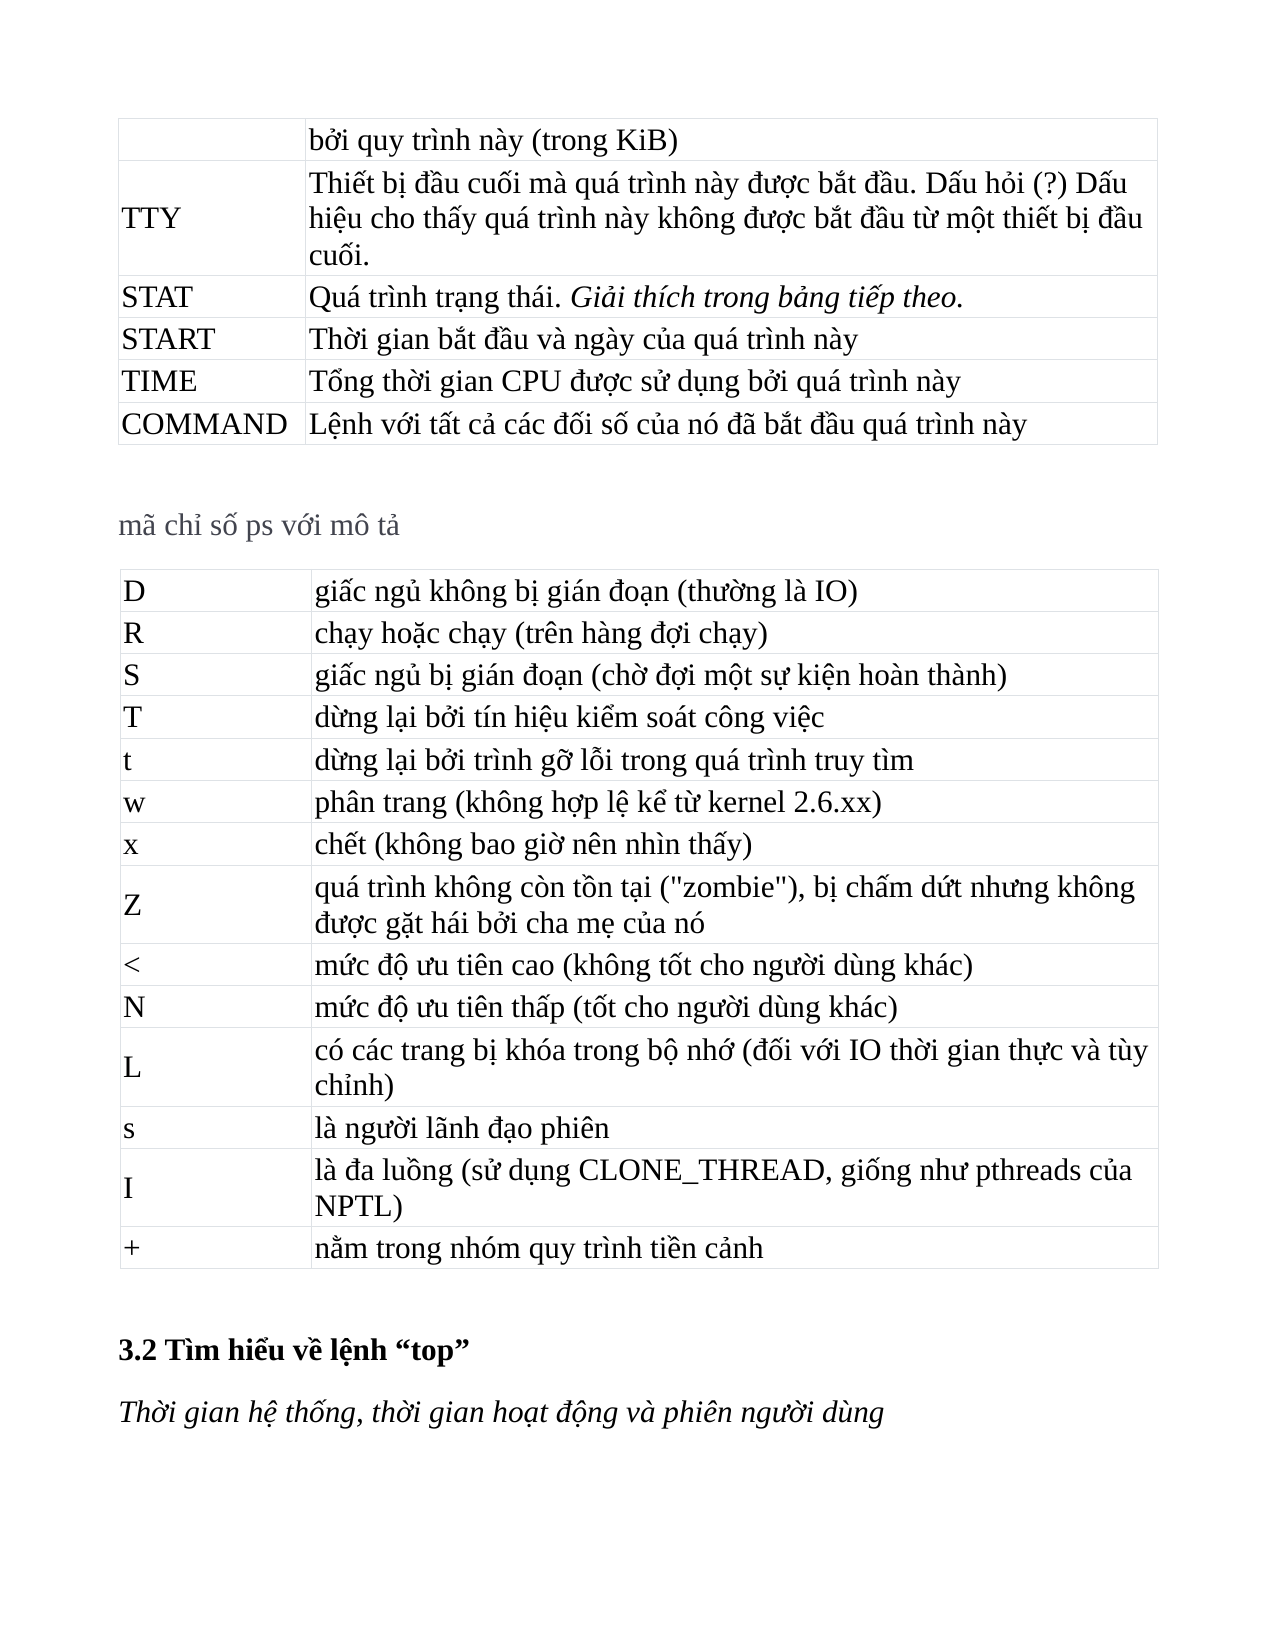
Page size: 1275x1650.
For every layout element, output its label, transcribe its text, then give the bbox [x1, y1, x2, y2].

table_cell mức độ ưu tiên thấp (tốt cho người dùng khác) [312, 986, 1158, 1027]
table_cell R [121, 612, 311, 653]
table_cell START [119, 318, 305, 359]
table_cell + [121, 1227, 311, 1268]
table_cell chạy hoặc chạy (trên hàng đợi chạy) [312, 612, 1158, 653]
table_cell S [121, 654, 311, 695]
table_cell dừng lại bởi trình gỡ lỗi trong quá trình truy tìm [312, 739, 1158, 780]
table_cell phân trang (không hợp lệ kể từ kernel 2.6.xx) [312, 781, 1158, 822]
table_cell x [121, 823, 311, 864]
table_cell Thời gian bắt đầu và ngày của quá trình này [306, 318, 1157, 359]
table_cell nằm trong nhóm quy trình tiền cảnh [312, 1227, 1158, 1268]
table_cell quá trình không còn tồn tại ("zombie"), bị chấm dứt nhưng không được gặt hái bởi cha mẹ của nó [312, 866, 1158, 943]
table_cell L [121, 1028, 311, 1106]
table_cell Quá trình trạng thái. Giải thích trong bảng tiếp theo. [306, 276, 1157, 317]
table_cell T [121, 696, 311, 738]
subtitle mã chỉ số ps với mô tả [118, 506, 1157, 542]
table_cell N [121, 986, 311, 1027]
table_header giấc ngủ không bị gián đoạn (thường là IO) [312, 570, 1158, 611]
table_cell STAT [119, 276, 305, 317]
table_cell là người lãnh đạo phiên [312, 1107, 1158, 1148]
table_cell COMMAND [119, 403, 305, 444]
table_cell Tổng thời gian CPU được sử dụng bởi quá trình này [306, 360, 1157, 401]
table_cell w [121, 781, 311, 822]
table_cell t [121, 739, 311, 780]
table_cell [119, 119, 305, 160]
table_cell s [121, 1107, 311, 1148]
table_cell giấc ngủ bị gián đoạn (chờ đợi một sự kiện hoàn thành) [312, 654, 1158, 695]
table_cell TTY [119, 161, 305, 274]
table_cell Lệnh với tất cả các đối số của nó đã bắt đầu quá trình này [306, 403, 1157, 444]
table_cell có các trang bị khóa trong bộ nhớ (đối với IO thời gian thực và tùy chỉnh) [312, 1028, 1158, 1106]
table_cell < [121, 944, 311, 985]
table_cell chết (không bao giờ nên nhìn thấy) [312, 823, 1158, 864]
table_cell dừng lại bởi tín hiệu kiểm soát công việc [312, 696, 1158, 738]
table_cell Thiết bị đầu cuối mà quá trình này được bắt đầu. Dấu hỏi (?) Dấu hiệu cho thấy quá trình này không được bắt đầu từ một thiết bị đầu cuối. [306, 161, 1157, 274]
table_cell bởi quy trình này (trong KiB) [306, 119, 1157, 160]
table_cell là đa luồng (sử dụng CLONE_THREAD, giống như pthreads của NPTL) [312, 1149, 1158, 1226]
table_cell mức độ ưu tiên cao (không tốt cho người dùng khác) [312, 944, 1158, 985]
table_cell TIME [119, 360, 305, 401]
table_cell Z [121, 866, 311, 943]
table_cell I [121, 1149, 311, 1226]
text Thời gian hệ thống, thời gian hoạt động và phiên người dùng [118, 1393, 1157, 1429]
table_header D [121, 570, 311, 611]
text 3.2 Tìm hiểu về lệnh “top” [118, 1331, 1157, 1367]
